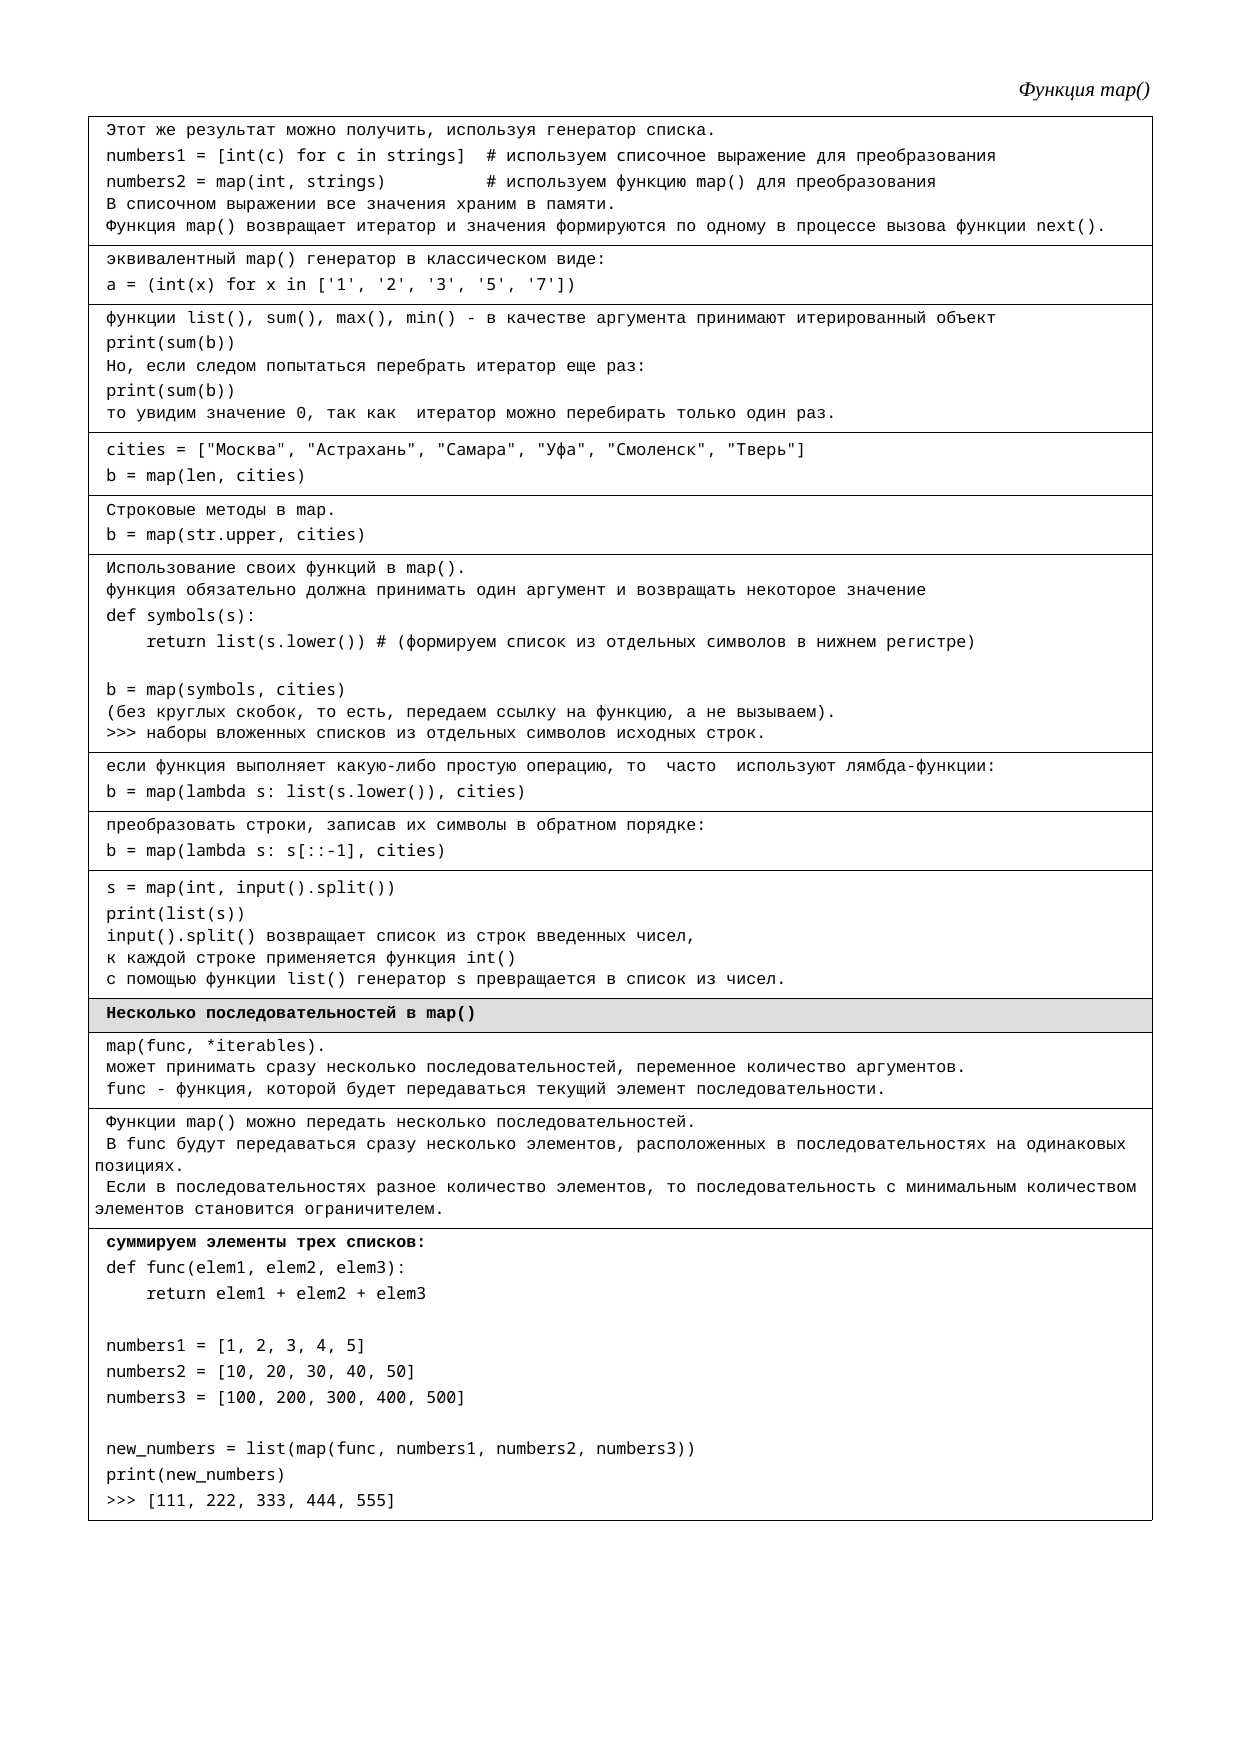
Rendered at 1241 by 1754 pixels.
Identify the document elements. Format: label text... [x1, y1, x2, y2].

table_cell cities = ["Москва", "Астрахань", "Самара", "Уфа", "Смоленск", "Тверь"] b = map(len, cities) [89, 433, 1152, 495]
table_cell Строковые методы в map. b = map(str.upper, cities) [89, 496, 1152, 554]
table_cell Использование своих функций в map(). функция обязательно должна принимать один аргумент и возвращать некоторое значение def symbols(s): return list(s.lower()) # (формируем список из отдельных символов в нижнем регистре) b = map(symbols, cities) (без круглых скобок, то есть, передаем ссылку на функцию, а не вызываем). >>> наборы вложенных списков из отдельных символов исходных строк. [89, 555, 1152, 752]
table_cell преобразовать строки, записав их символы в обратном порядке: b = map(lambda s: s[::-1], cities) [89, 812, 1152, 870]
table_cell Функции map() можно передать несколько последовательностей. В func будут передаваться сразу несколько элементов, расположенных в последовательностях на одинаковых позициях. Если в последовательностях разное количество элементов, то последовательность с минимальным количеством элементов становится ограничителем. [89, 1109, 1152, 1228]
table_cell s = map(int, input().split()) print(list(s)) input().split() возвращает список из строк введенных чисел, к каждой строке применяется функция int() с помощью функции list() генератор s превращается в список из чисел. [89, 871, 1152, 998]
table_cell если функция выполняет какую-либо простую операцию, то часто используют лямбда-функции: b = map(lambda s: list(s.lower()), cities) [89, 753, 1152, 811]
table_cell Этот же результат можно получить, используя генератор списка. numbers1 = [int(c) for c in strings] # используем списочное выражение для преобразования numbers2 = map(int, strings) # используем функцию map() для преобразования В списочном выражении все значения храним в памяти. Функция map() возвращает итератор и значения формируются по одному в процессе вызова функции next(). [89, 117, 1152, 245]
table_cell Несколько последовательностей в map() [89, 999, 1152, 1032]
table_cell эквивалентный map() генератор в классическом виде: a = (int(x) for x in ['1', '2', '3', '5', '7']) [89, 246, 1152, 303]
table_cell функции list(), sum(), max(), min() - в качестве аргумента принимают итерированный объект print(sum(b)) Но, если следом попытаться перебрать итератор еще раз: print(sum(b)) то увидим значение 0, так как итератор можно перебирать только один раз. [89, 305, 1152, 432]
table_cell суммируем элементы трех списков: def func(elem1, elem2, elem3): return elem1 + elem2 + elem3 numbers1 = [1, 2, 3, 4, 5] numbers2 = [10, 20, 30, 40, 50] numbers3 = [100, 200, 300, 400, 500] new_numbers = list(map(func, numbers1, numbers2, numbers3)) print(new_numbers) >>> [111, 222, 333, 444, 555] [89, 1229, 1152, 1520]
table_cell map(func, *iterables). может принимать сразу несколько последовательностей, переменное количество аргументов. func - функция, которой будет передаваться текущий элемент последовательности. [89, 1033, 1152, 1108]
